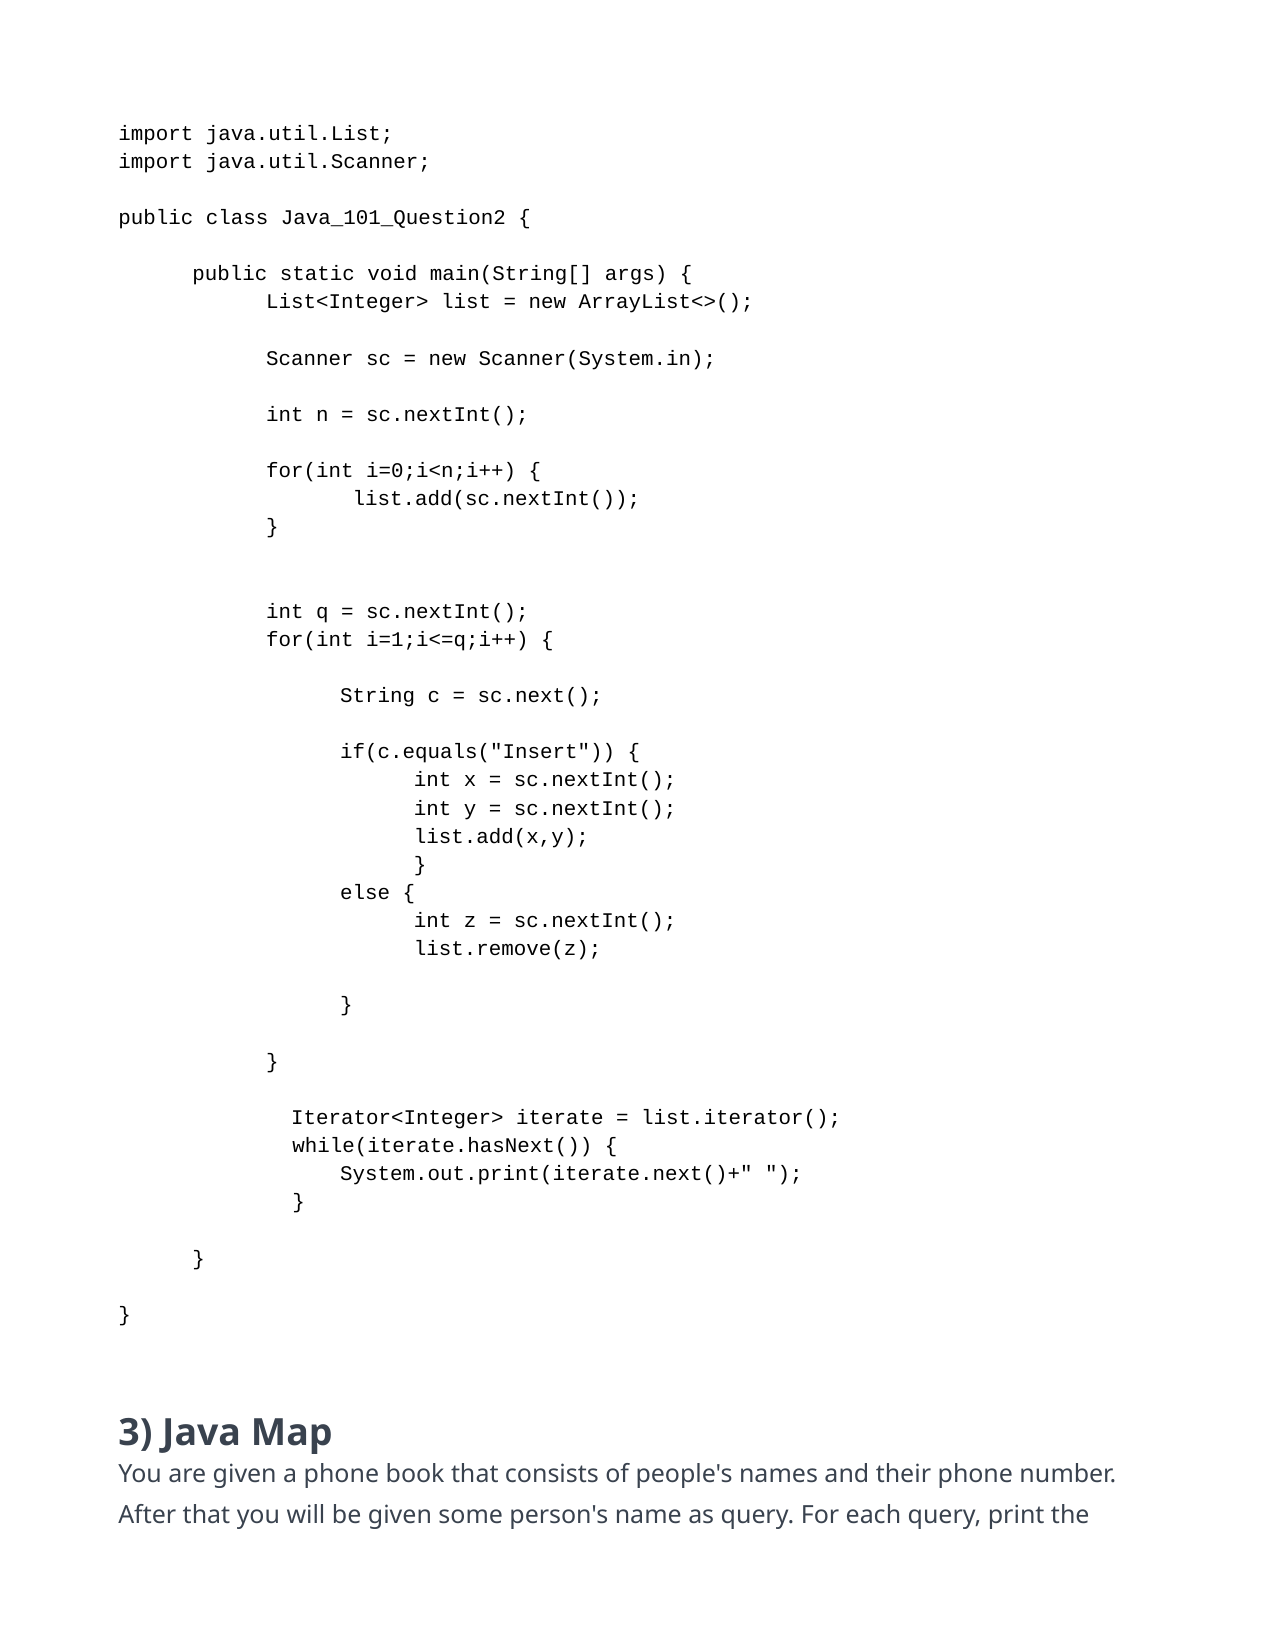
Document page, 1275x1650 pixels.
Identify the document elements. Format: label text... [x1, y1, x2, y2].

text import java.util.List; [118, 118, 1157, 146]
text System.out.print(iterate.next()+" "); [118, 1159, 1157, 1187]
text } [118, 849, 1157, 877]
text } [118, 1046, 1157, 1074]
text List<Integer> list = new ArrayList<>(); [118, 287, 1157, 315]
text Iterator<Integer> iterate = list.iterator(); [118, 1102, 1157, 1131]
text list.add(sc.nextInt()); [118, 484, 1157, 512]
text public class Java_101_Question2 { [118, 202, 1157, 231]
text for(int i=1;i<=q;i++) { [118, 624, 1157, 652]
text int x = sc.nextInt(); [118, 765, 1157, 793]
text for(int i=0;i<n;i++) { [118, 456, 1157, 484]
text list.remove(z); [118, 934, 1157, 962]
text Scanner sc = new Scanner(System.in); [118, 343, 1157, 371]
text int q = sc.nextInt(); [118, 596, 1157, 624]
text } [118, 1187, 1157, 1215]
text import java.util.Scanner; [118, 146, 1157, 174]
text } [118, 512, 1157, 540]
text int y = sc.nextInt(); [118, 793, 1157, 821]
text int z = sc.nextInt(); [118, 906, 1157, 934]
text public static void main(String[] args) { [118, 259, 1157, 287]
text list.add(x,y); [118, 821, 1157, 849]
text } [118, 1243, 1157, 1271]
text int n = sc.nextInt(); [118, 399, 1157, 427]
subtitle 3) Java Map [118, 1405, 1157, 1456]
text if(c.equals("Insert")) { [118, 737, 1157, 765]
text } [118, 990, 1157, 1018]
text else { [118, 877, 1157, 906]
text } [118, 1299, 1157, 1327]
text String c = sc.next(); [118, 681, 1157, 709]
text You are given a phone book that consists of people's names and their phone number. After that you will be given some person's name as query. For each query, print the [118, 1456, 1157, 1531]
text while(iterate.hasNext()) { [118, 1131, 1157, 1159]
